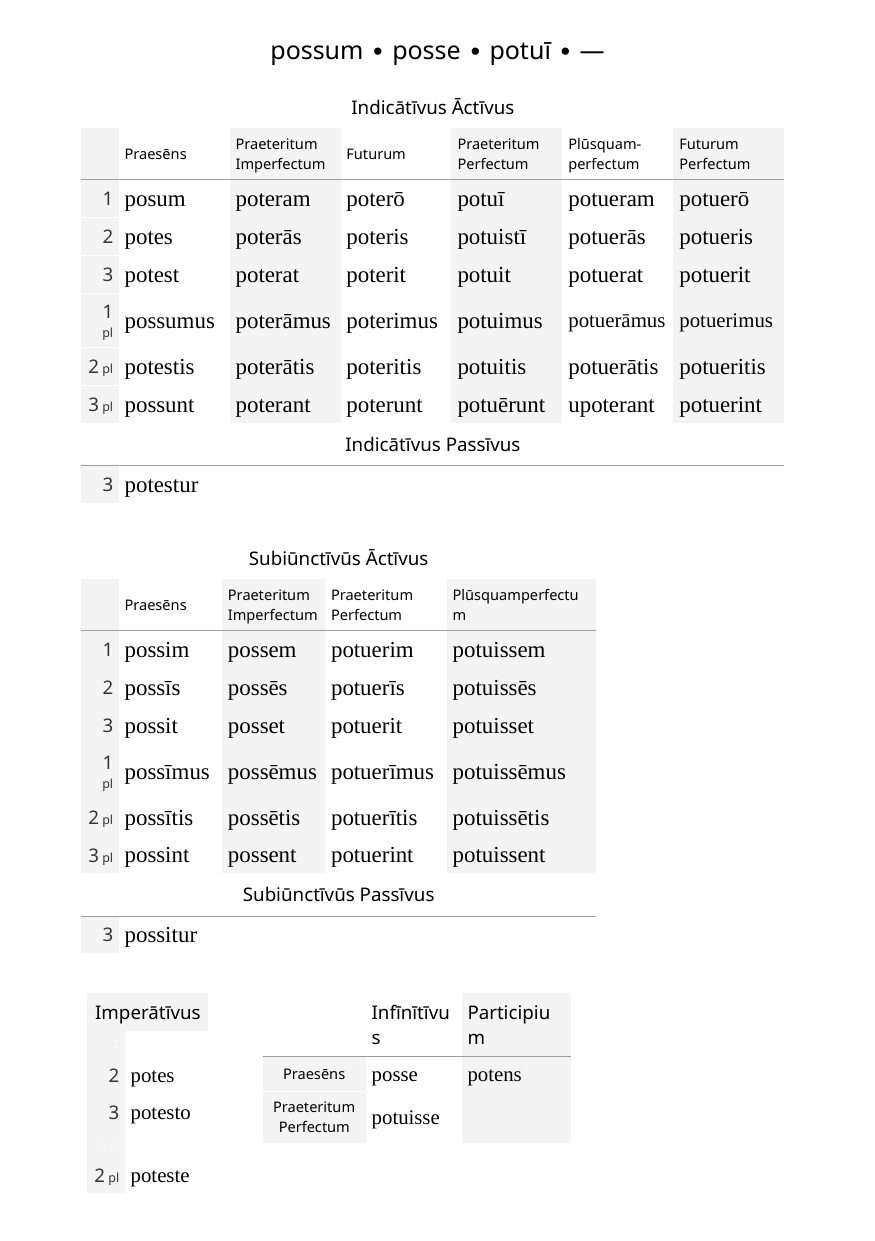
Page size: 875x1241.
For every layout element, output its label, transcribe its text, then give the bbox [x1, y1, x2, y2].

table_cell potestur [119, 466, 229, 503]
table_cell potueris [673, 217, 784, 255]
table_cell posum [119, 180, 229, 217]
table_cell 2 [87, 1057, 125, 1094]
table_cell 1 [87, 1031, 125, 1057]
table_cell poteste [125, 1157, 208, 1193]
table_cell Futurum [341, 128, 451, 179]
table_cell potuitis [451, 347, 562, 385]
table_cell potueritis [673, 347, 784, 385]
table_header Participium [462, 993, 571, 1056]
table_cell poterit [341, 255, 451, 293]
table_cell possumus [119, 293, 229, 347]
table_cell 1 [81, 180, 119, 217]
table_header Subiūnctīvūs Āctīvus [81, 537, 596, 579]
table_cell possītis [119, 798, 222, 836]
table_cell 3 [87, 1094, 125, 1131]
table_cell potuerint [673, 385, 784, 423]
table_header Indicātīvus Āctīvus [81, 86, 784, 128]
table_cell possīs [119, 668, 222, 706]
table_cell potest [119, 255, 229, 293]
table_cell Praesēns [119, 128, 229, 179]
table_cell potuerō [673, 180, 784, 217]
table_cell poteritis [341, 347, 451, 385]
table_cell possēs [222, 668, 325, 706]
table_cell 2 pl [81, 348, 119, 385]
table_cell poteris [341, 217, 451, 255]
table_cell potens [462, 1057, 571, 1091]
table_cell [447, 917, 596, 953]
table_cell poterat [230, 255, 341, 293]
table_cell potuerītis [325, 798, 447, 836]
table_cell Futurum Perfectum [673, 128, 784, 179]
table_cell potesto [125, 1094, 208, 1131]
table_cell Praeteritum Imperfectum [230, 128, 341, 179]
table_cell [341, 466, 451, 503]
table_header [250, 988, 794, 1199]
table_cell potuissent [447, 836, 596, 873]
table_cell 3 [81, 256, 119, 293]
table_cell possint [119, 836, 222, 873]
table_cell 1 pl [81, 744, 119, 798]
table_cell [125, 1131, 208, 1157]
table_cell potuissem [447, 631, 596, 668]
table_cell posse [366, 1057, 462, 1091]
table_cell [222, 917, 325, 953]
table_header Indicātīvus Passīvus [81, 423, 784, 465]
table_cell 1 pl [81, 294, 119, 347]
table_cell possunt [119, 385, 229, 423]
table_cell potuit [451, 255, 562, 293]
table_cell 2 pl [87, 1157, 125, 1193]
table_cell upoterant [563, 385, 673, 423]
table_cell potuerit [325, 706, 447, 744]
table_cell Praesēns [119, 579, 222, 630]
table_cell 3 pl [81, 386, 119, 423]
table_cell 1 [81, 631, 119, 668]
table_cell potuisset [447, 706, 596, 744]
table_cell poterunt [341, 385, 451, 423]
table_cell posset [222, 706, 325, 744]
table_cell possīmus [119, 744, 222, 798]
table_cell [325, 917, 447, 953]
table_cell poterātis [230, 347, 341, 385]
table_cell [462, 1091, 571, 1143]
table_cell [81, 128, 119, 179]
table_cell 3 [81, 706, 119, 744]
table_cell potuerātis [563, 347, 673, 385]
table_cell poterimus [341, 293, 451, 347]
table_cell possitur [119, 917, 222, 953]
table_cell potuissēmus [447, 744, 596, 798]
table_cell possēmus [222, 744, 325, 798]
table_cell potuērunt [451, 385, 562, 423]
table_cell potuī [451, 180, 562, 217]
table_header Imperātīvus [87, 993, 208, 1031]
table_cell potuissētis [447, 798, 596, 836]
table_cell potuerint [325, 836, 447, 873]
table_cell Plūsquamperfectum [447, 579, 596, 630]
table_cell potuissēs [447, 668, 596, 706]
table_header Subiūnctīvūs Passīvus [81, 874, 596, 916]
table_cell potes [119, 217, 229, 255]
table_cell possit [119, 706, 222, 744]
table_cell [230, 466, 341, 503]
table_cell poterō [341, 180, 451, 217]
table_cell potuimus [451, 293, 562, 347]
table_cell [125, 1031, 208, 1057]
table_cell potuerit [673, 255, 784, 293]
text possum ∙ posse ∙ potuī ∙ — [81, 32, 793, 66]
table_cell Plūsquam-perfectum [563, 128, 673, 179]
table_cell [673, 466, 784, 503]
table_cell possētis [222, 798, 325, 836]
table_cell potuerat [563, 255, 673, 293]
table_cell potuerās [563, 217, 673, 255]
table_cell poterant [230, 385, 341, 423]
table_cell potueram [563, 180, 673, 217]
table_cell potuerim [325, 631, 447, 668]
table_cell possent [222, 836, 325, 873]
table_cell poteram [230, 180, 341, 217]
table_cell 3 pl [81, 836, 119, 873]
table_header [81, 988, 250, 1199]
table_cell potuerīmus [325, 744, 447, 798]
table_cell 3 [81, 466, 119, 503]
table_cell possim [119, 631, 222, 668]
table_cell [451, 466, 562, 503]
table_cell potuerāmus [563, 293, 673, 347]
table_header [263, 993, 366, 1056]
table_cell potestis [119, 347, 229, 385]
table_cell 2 [81, 218, 119, 255]
table_cell poterās [230, 217, 341, 255]
table_cell 2 [81, 668, 119, 706]
table_cell potuerimus [673, 293, 784, 347]
table_cell Praeteritum Perfectum [263, 1092, 366, 1143]
table_cell [81, 579, 119, 630]
table_cell poterāmus [230, 293, 341, 347]
table_cell Praeteritum Perfectum [451, 128, 562, 179]
table_cell Praeteritum Imperfectum [222, 579, 325, 630]
table_cell potes [125, 1057, 208, 1094]
table_cell 2 pl [81, 798, 119, 836]
table_cell Praeteritum Perfectum [325, 579, 447, 630]
table_cell Praesēns [263, 1057, 366, 1091]
table_cell potuerīs [325, 668, 447, 706]
table_cell 3 [81, 917, 119, 953]
table_cell possem [222, 631, 325, 668]
table_cell [563, 466, 673, 503]
table_cell 1 pl [87, 1131, 125, 1157]
table_header Infīnītīvus [366, 993, 462, 1056]
table_cell potuistī [451, 217, 562, 255]
table_cell potuisse [366, 1091, 462, 1143]
